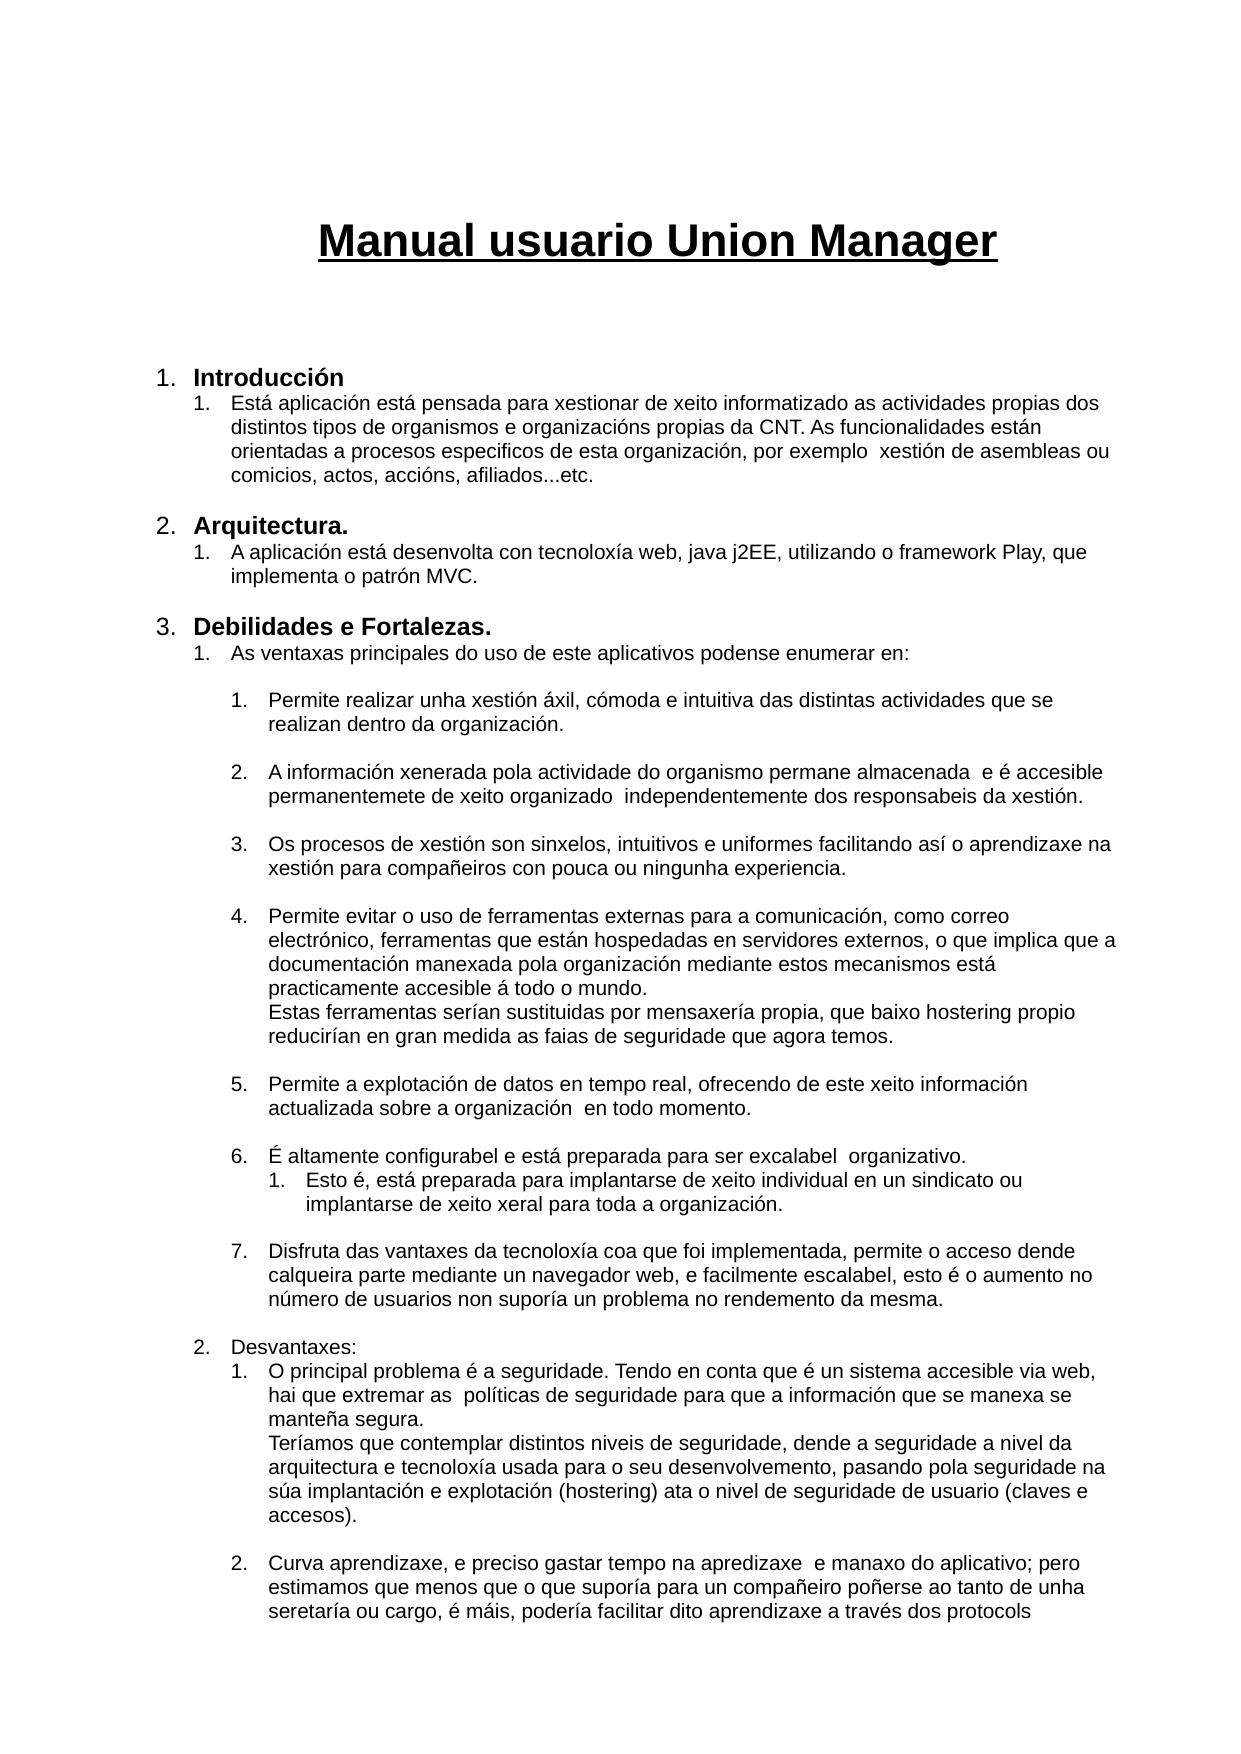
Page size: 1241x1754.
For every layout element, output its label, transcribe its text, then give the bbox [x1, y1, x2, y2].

list Teríamos que contemplar distintos niveis de seguridade, dende a seguridade a nivel da arquitectura e tecnoloxía usada para o seu desenvolvemento, pasando pola seguridade na súa implantación e explotación (hostering) ata o nivel de seguridade de usuario (claves e accesos). [231, 1431, 1122, 1527]
list A información xenerada pola actividade do organismo permane almacenada e é accesible permanentemete de xeito organizado independentemente dos responsabeis da xestión. [231, 760, 1122, 808]
list Permite evitar o uso de ferramentas externas para a comunicación, como correo electrónico, ferramentas que están hospedadas en servidores externos, o que implica que a documentación manexada pola organización mediante estos mecanismos está practicamente accesible á todo o mundo. [231, 904, 1122, 1000]
list Debilidades e Fortalezas. [156, 612, 1122, 640]
list Arquitectura. [156, 511, 1122, 540]
list Esto é, está preparada para implantarse de xeito individual en un sindicato ou implantarse de xeito xeral para toda a organización. [268, 1167, 1122, 1215]
list As ventaxas principales do uso de este aplicativos podense enumerar en: [193, 640, 1122, 664]
list A aplicación está desenvolta con tecnoloxía web, java j2EE, utilizando o framework Play, que implementa o patrón MVC. [193, 540, 1122, 588]
list Curva aprendizaxe, e preciso gastar tempo na apredizaxe e manaxo do aplicativo; pero estimamos que menos que o que suporía para un compañeiro poñerse ao tanto de unha seretaría ou cargo, é máis, podería facilitar dito aprendizaxe a través dos protocols [231, 1551, 1122, 1623]
list Permite realizar unha xestión áxil, cómoda e intuitiva das distintas actividades que se realizan dentro da organización. [231, 688, 1122, 736]
list Disfruta das vantaxes da tecnoloxía coa que foi implementada, permite o acceso dende calqueira parte mediante un navegador web, e facilmente escalabel, esto é o aumento no número de usuarios non suporía un problema no rendemento da mesma. [231, 1239, 1122, 1311]
list Permite a explotación de datos en tempo real, ofrecendo de este xeito información actualizada sobre a organización en todo momento. [231, 1072, 1122, 1119]
list Estas ferramentas serían sustituidas por mensaxería propia, que baixo hostering propio reducirían en gran medida as faias de seguridade que agora temos. [231, 1000, 1122, 1048]
list Manual usuario Union Manager [156, 214, 1122, 267]
list O principal problema é a seguridade. Tendo en conta que é un sistema accesible via web, hai que extremar as políticas de seguridade para que a información que se manexa se manteña segura. [231, 1359, 1122, 1431]
list É altamente configurabel e está preparada para ser excalabel organizativo. [231, 1143, 1122, 1167]
list Desvantaxes: [193, 1335, 1122, 1359]
list Introducción [156, 362, 1122, 391]
list Está aplicación está pensada para xestionar de xeito informatizado as actividades propias dos distintos tipos de organismos e organizacións propias da CNT. As funcionalidades están orientadas a procesos especificos de esta organización, por exemplo xestión de asembleas ou comicios, actos, accións, afiliados...etc. [193, 391, 1122, 487]
list Os procesos de xestión son sinxelos, intuitivos e uniformes facilitando así o aprendizaxe na xestión para compañeiros con pouca ou ningunha experiencia. [231, 832, 1122, 880]
